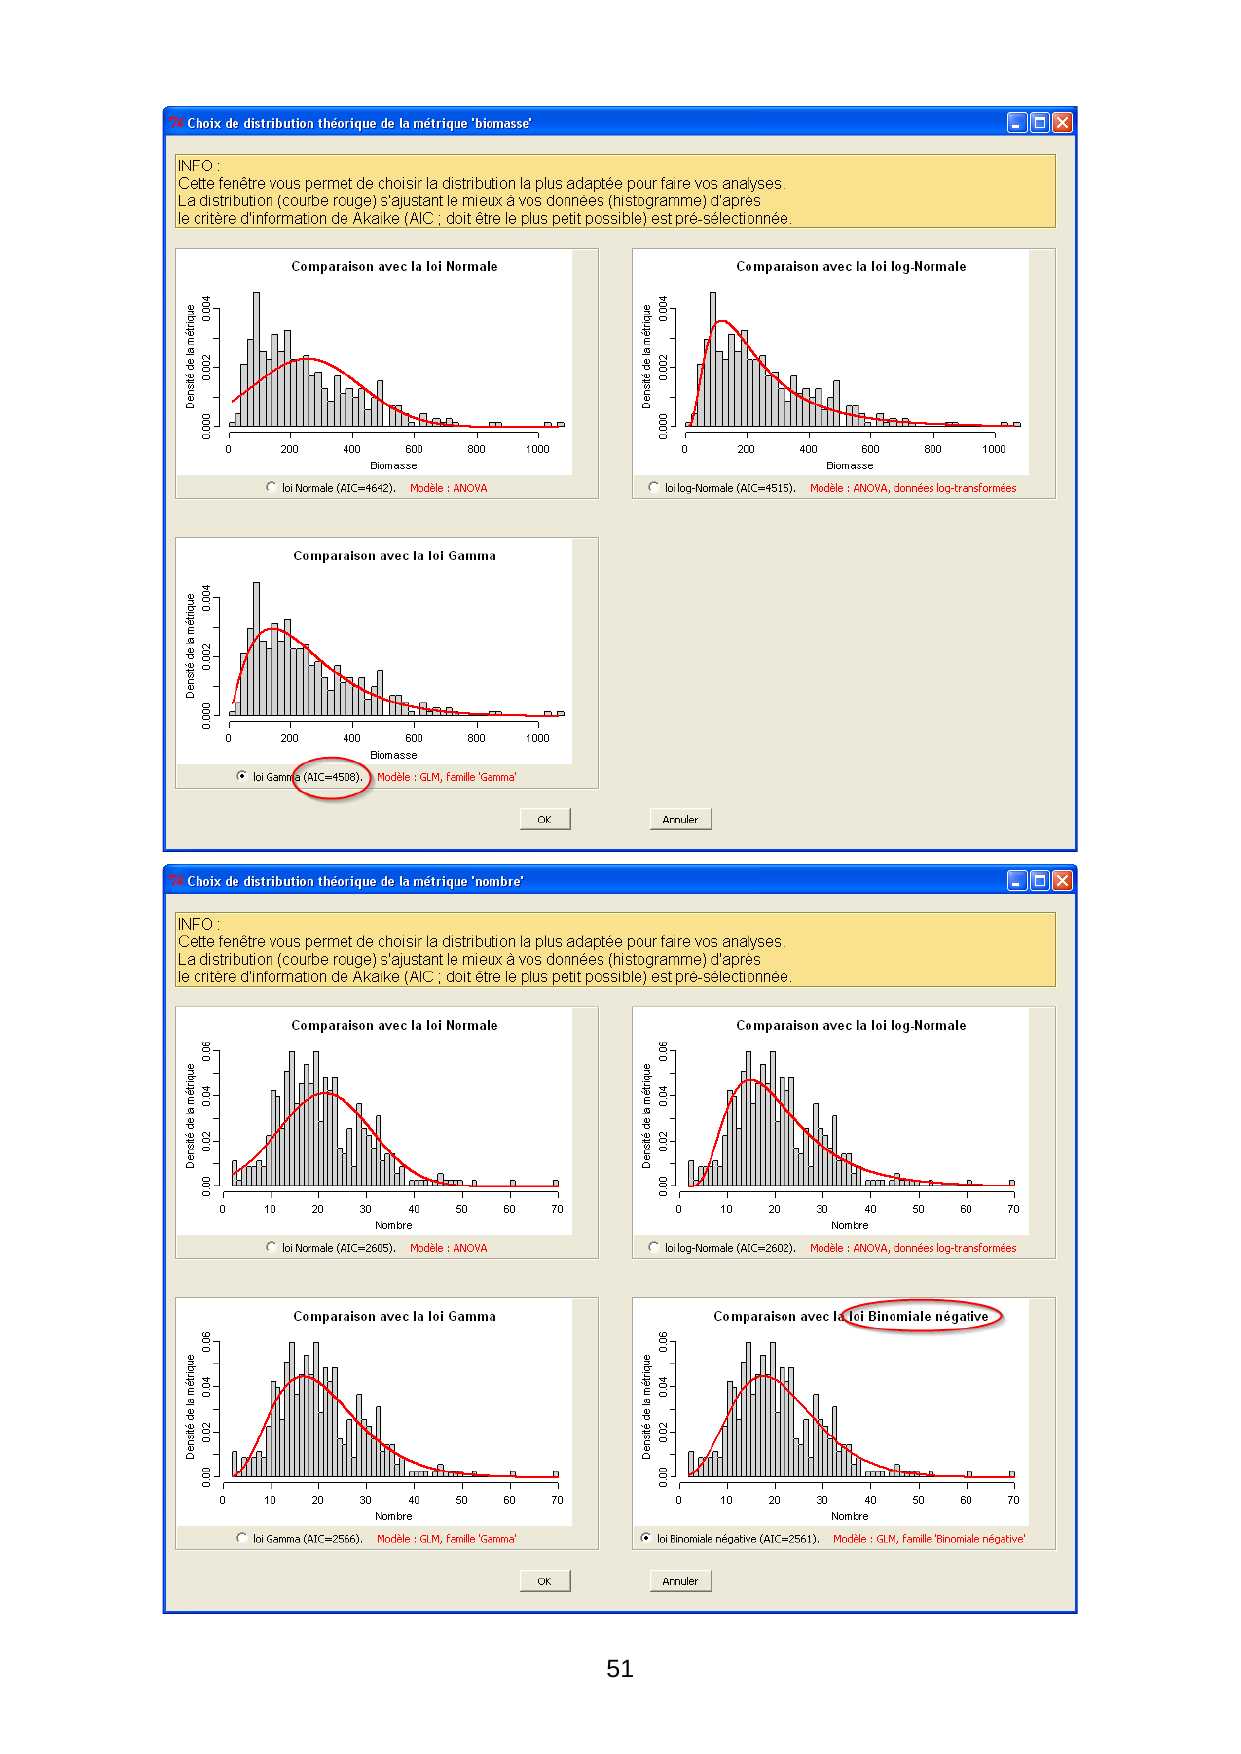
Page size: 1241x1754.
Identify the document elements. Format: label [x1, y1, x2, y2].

picture [162, 106, 1078, 852]
picture [162, 864, 1078, 1614]
